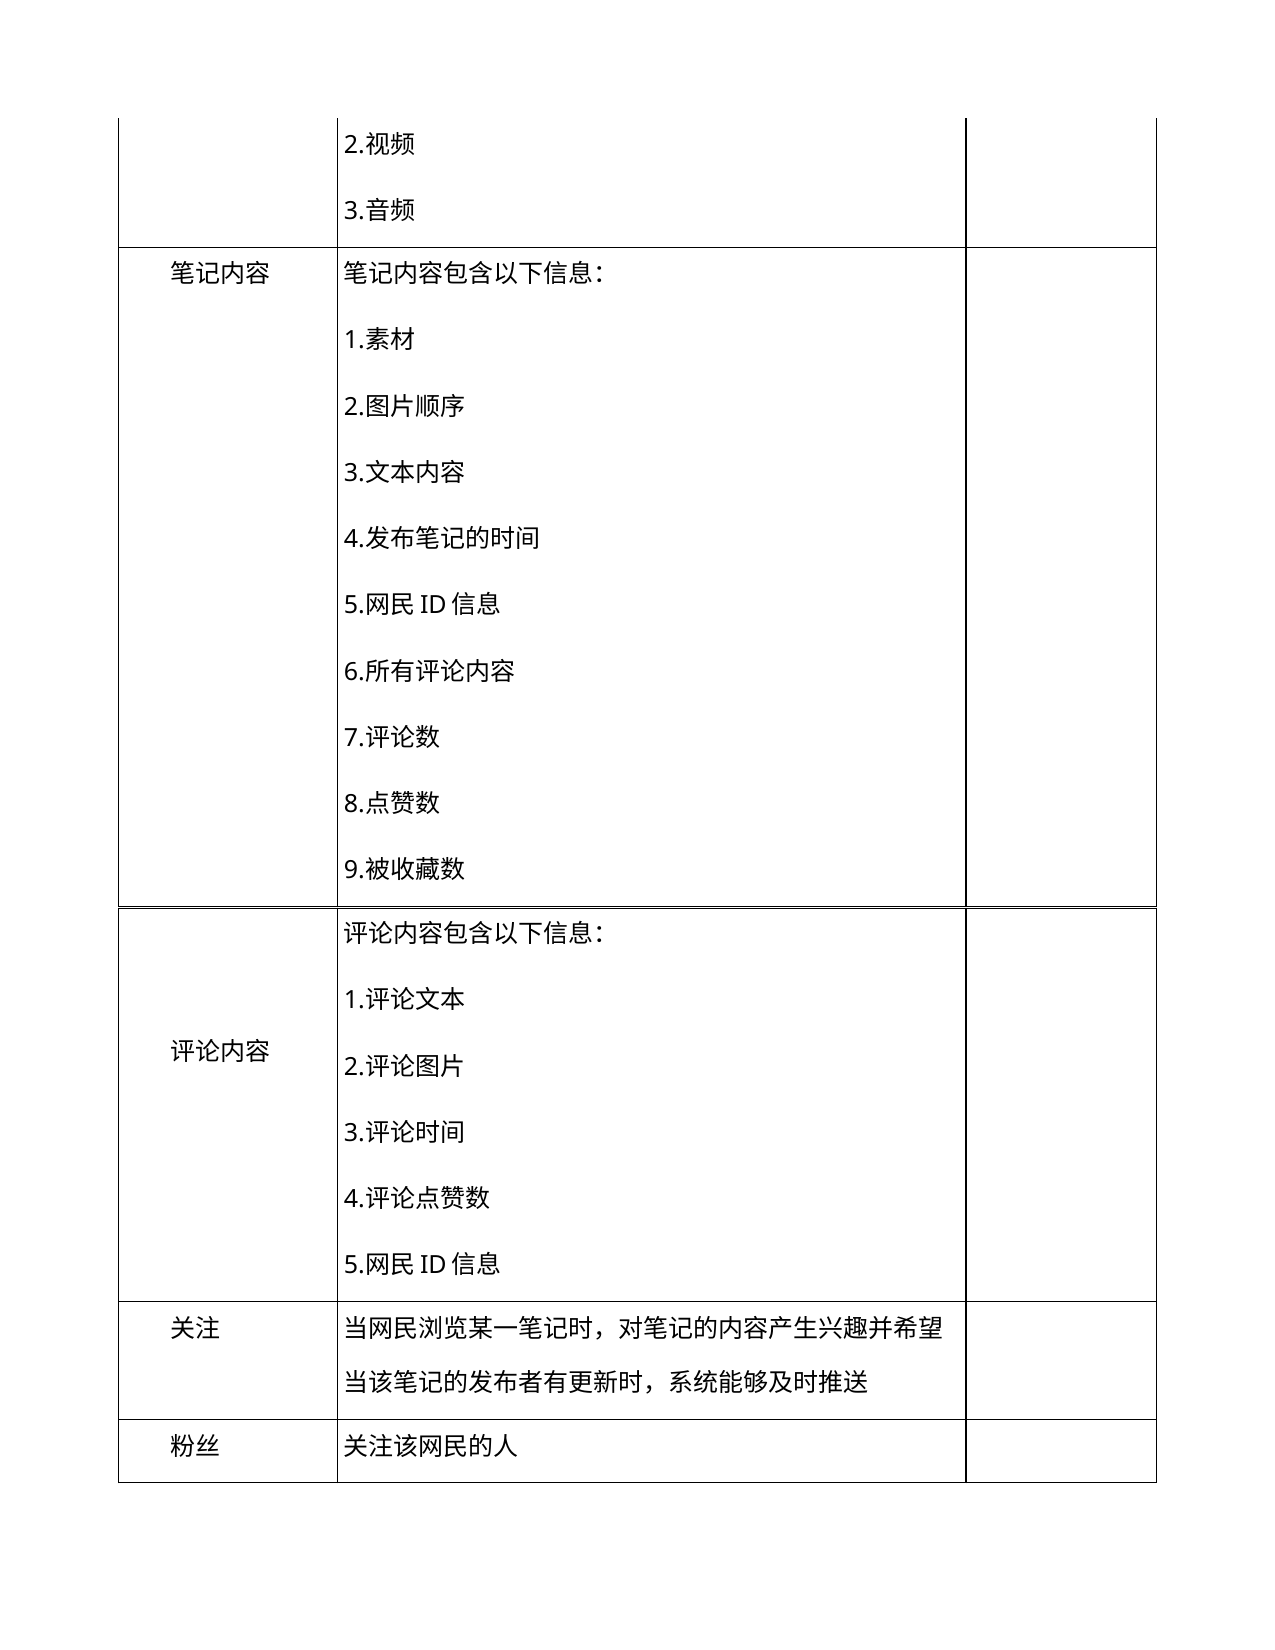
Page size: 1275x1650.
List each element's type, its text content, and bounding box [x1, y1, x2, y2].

table_cell [967, 248, 1156, 906]
table_cell 当网民浏览某一笔记时，对笔记的内容产生兴趣并希望当该笔记的发布者有更新时，系统能够及时推送 [338, 1302, 965, 1419]
table_cell 笔记内容 [119, 248, 337, 906]
table_cell [967, 1420, 1156, 1482]
table_cell [967, 1302, 1156, 1419]
table_cell [967, 118, 1156, 247]
table_cell 2.视频 3.音频 [338, 118, 965, 247]
table_cell 评论内容 [119, 909, 337, 1301]
table_cell 粉丝 [119, 1420, 337, 1482]
table_cell 笔记内容包含以下信息： 1.素材 2.图片顺序 3.文本内容 4.发布笔记的时间 5.网民ID信息 6.所有评论内容 7.评论数 8.点赞数 9.被收藏数 [338, 248, 965, 906]
table_cell [967, 909, 1156, 1301]
table_cell 关注 [119, 1302, 337, 1419]
table_cell 关注该网民的人 [338, 1420, 965, 1482]
table_cell [119, 118, 337, 247]
table_cell 评论内容包含以下信息： 1.评论文本 2.评论图片 3.评论时间 4.评论点赞数 5.网民ID信息 [338, 909, 965, 1301]
